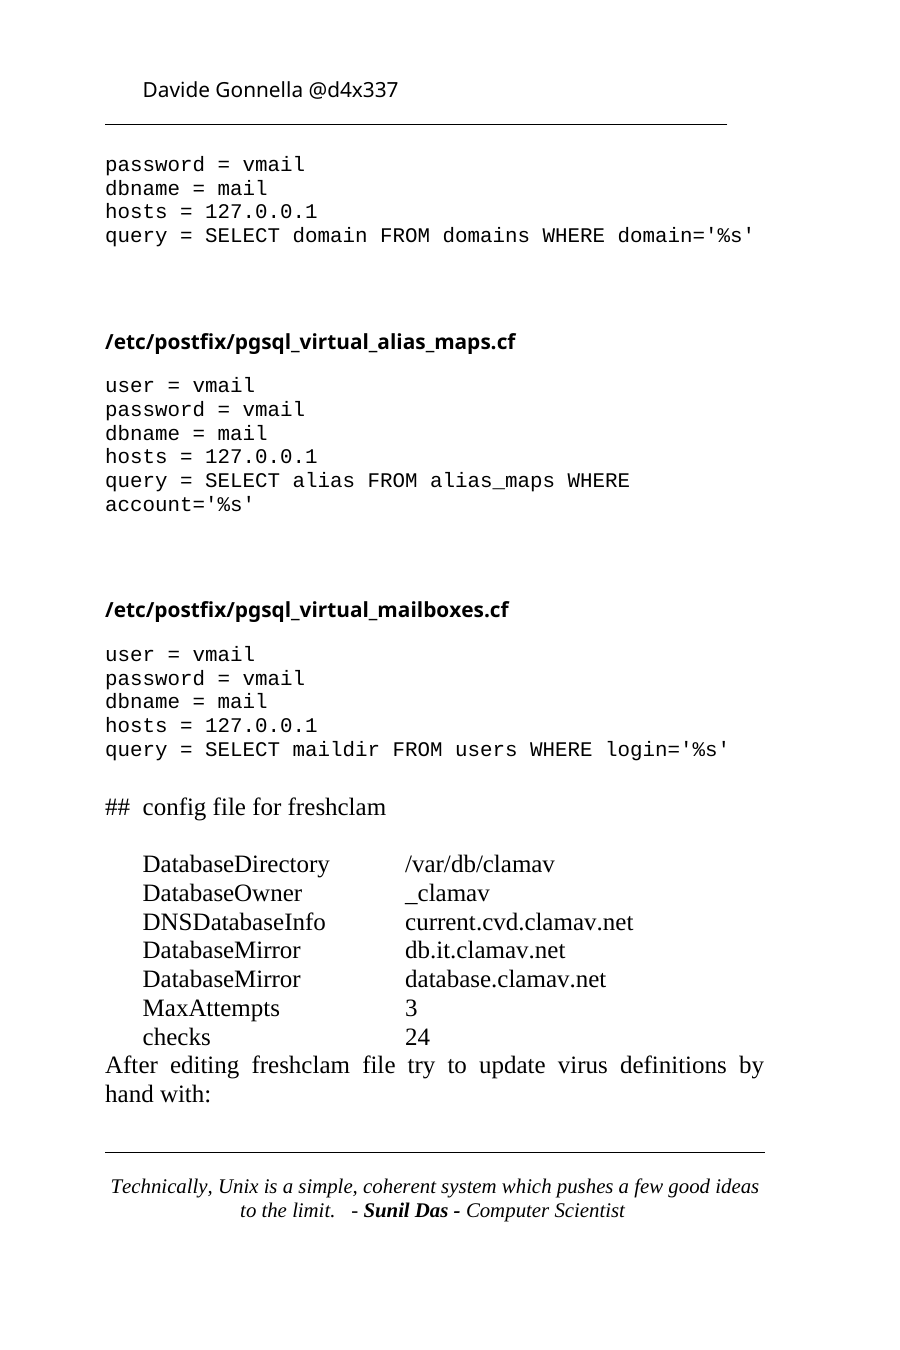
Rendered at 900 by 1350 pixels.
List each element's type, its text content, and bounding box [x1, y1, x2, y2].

text query = SELECT alias FROM alias_maps WHERE account='%s' [105, 470, 765, 517]
text dbname = mail [105, 178, 765, 201]
text query = SELECT maildir FROM users WHERE login='%s' [105, 739, 765, 762]
text After editing freshclam file try to update virus definitions by hand with: [105, 1051, 765, 1108]
text DatabaseDirectory /var/db/clamav [105, 849, 765, 878]
text query = SELECT domain FROM domains WHERE domain='%s' [105, 225, 765, 249]
text hosts = 127.0.0.1 [105, 201, 765, 225]
text ## config file for freshclam [105, 792, 765, 821]
text password = vmail [105, 399, 765, 423]
text /etc/postfix/pgsql_virtual_mailboxes.cf [105, 595, 765, 624]
text DatabaseMirror database.clamav.net [105, 964, 765, 993]
text /etc/postfix/pgsql_virtual_alias_maps.cf [105, 327, 765, 355]
text hosts = 127.0.0.1 [105, 715, 765, 739]
text dbname = mail [105, 423, 765, 446]
text password = vmail [105, 154, 765, 178]
text DNSDatabaseInfo current.cvd.clamav.net [105, 907, 765, 936]
text DatabaseMirror db.it.clamav.net [105, 936, 765, 964]
text user = vmail [105, 375, 765, 399]
text hosts = 127.0.0.1 [105, 446, 765, 470]
text DatabaseOwner _clamav [105, 878, 765, 907]
text dbname = mail [105, 691, 765, 715]
text MaxAttempts 3 [105, 993, 765, 1022]
text checks 24 [105, 1022, 765, 1051]
text password = vmail [105, 668, 765, 691]
text user = vmail [105, 644, 765, 668]
